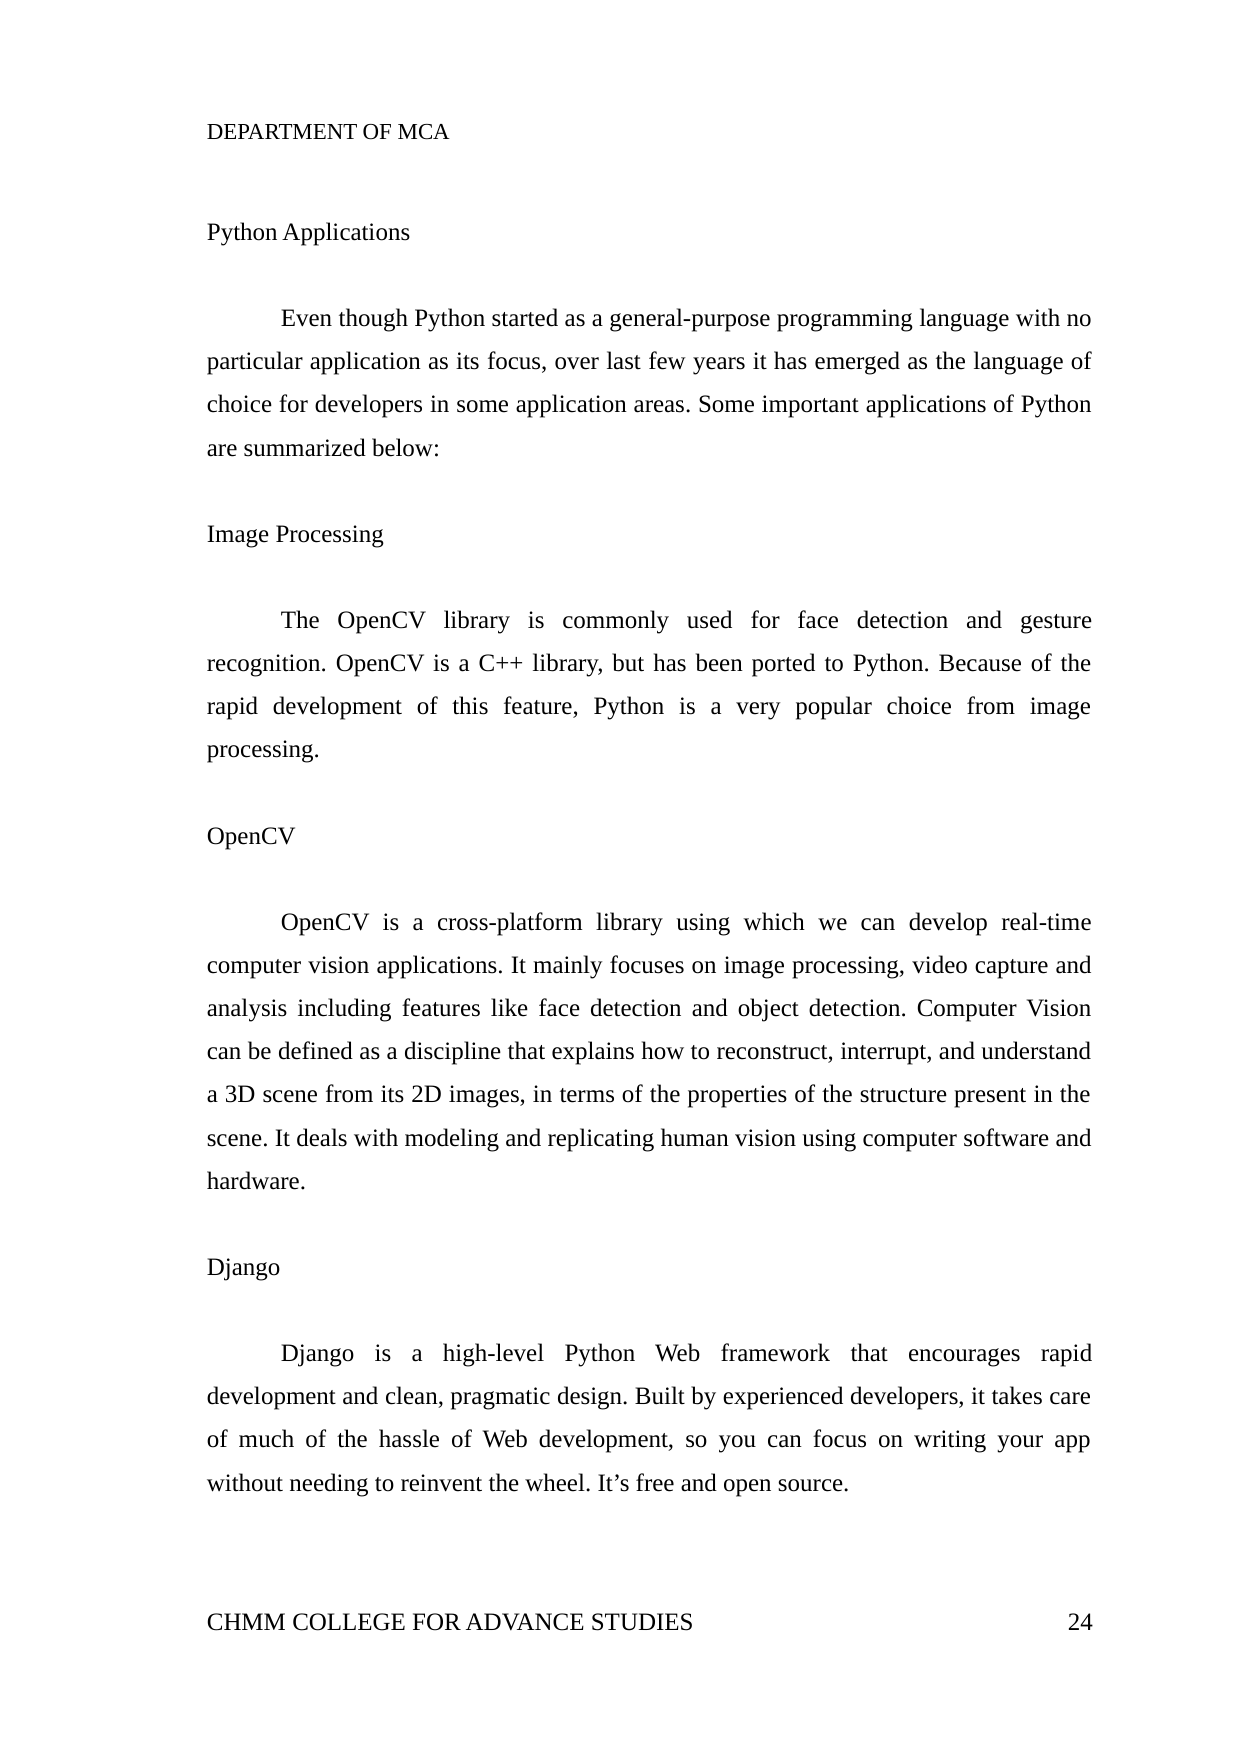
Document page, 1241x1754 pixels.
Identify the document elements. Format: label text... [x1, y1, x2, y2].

text OpenCV [207, 821, 1093, 849]
text Even though Python started as a general-purpose programming language with no particular application as its focus, over last few years it has emerged as the language of choice for developers in some application areas. Some important applications of Python are summarized below: [207, 303, 1093, 461]
text Python Applications [207, 217, 1093, 246]
text Django [207, 1252, 1093, 1281]
text Image Processing [207, 519, 1093, 548]
text The OpenCV library is commonly used for face detection and gesture recognition. OpenCV is a C++ library, but has been ported to Python. Because of the rapid development of this feature, Python is a very popular choice from image processing. [207, 605, 1093, 763]
text Django is a high-level Python Web framework that encourages rapid development and clean, pragmatic design. Built by experienced developers, it takes care of much of the hassle of Web development, so you can focus on writing your app without needing to reinvent the wheel. It’s free and open source. [207, 1338, 1093, 1496]
text OpenCV is a cross-platform library using which we can develop real-time computer vision applications. It mainly focuses on image processing, video capture and analysis including features like face detection and object detection. Computer Vision can be defined as a discipline that explains how to reconstruct, interrupt, and understand a 3D scene from its 2D images, in terms of the properties of the structure present in the scene. It deals with modeling and replicating human vision using computer software and hardware. [207, 907, 1093, 1194]
